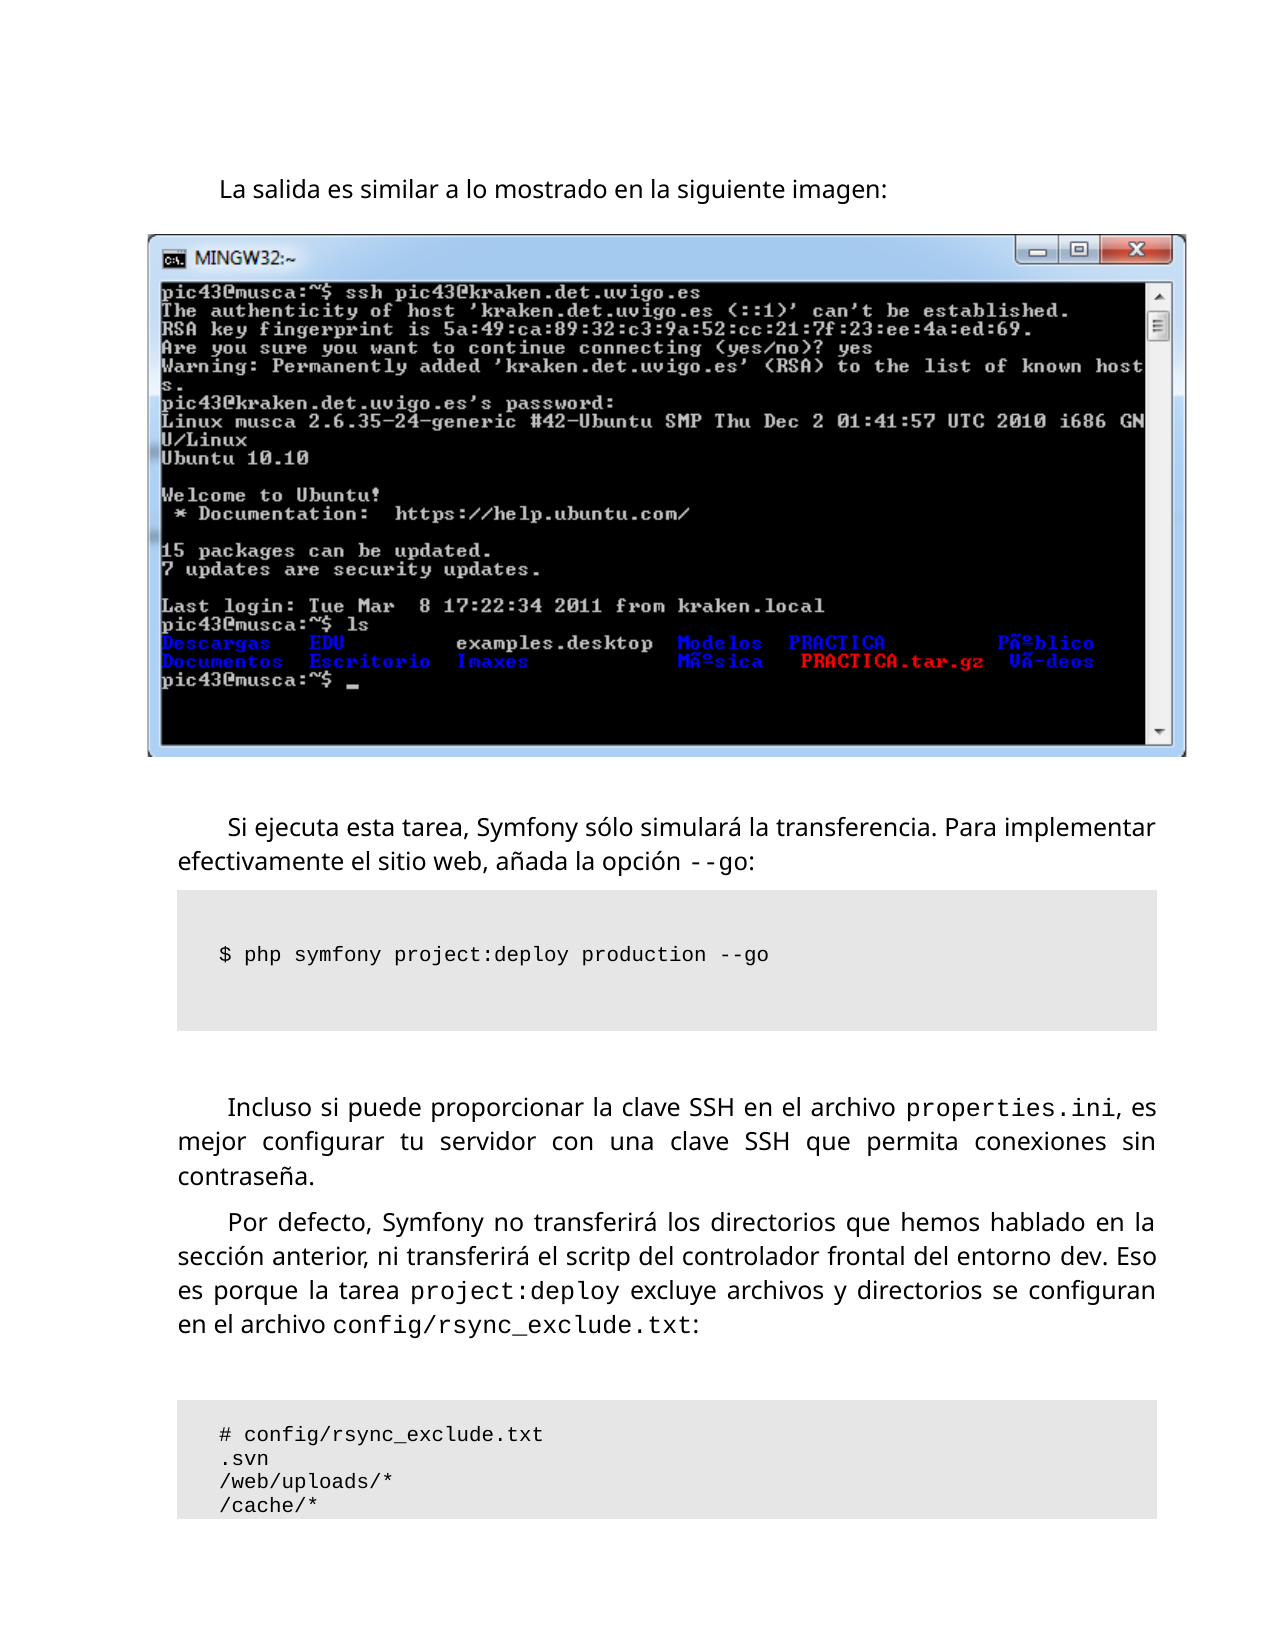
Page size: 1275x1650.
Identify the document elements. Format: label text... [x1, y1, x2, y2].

text /cache/* [177, 1495, 1157, 1519]
text /web/uploads/* [177, 1471, 1157, 1495]
text La salida es similar a lo mostrado en la siguiente imagen: [177, 171, 1157, 205]
text Si ejecuta esta tarea, Symfony sólo simulará la transferencia. Para implementar efectivamente el sitio web, añada la opción --go: [177, 809, 1157, 878]
text $ php symfony project:deploy production --go [177, 943, 1157, 967]
picture [147, 234, 1187, 757]
text Incluso si puede proporcionar la clave SSH en el archivo properties.ini, es mejor configurar tu servidor con una clave SSH que permita conexiones sin contraseña. [177, 1090, 1157, 1192]
text Por defecto, Symfony no transferirá los directorios que hemos hablado en la sección anterior, ni transferirá el scritp del controlador frontal del entorno dev. Eso es porque la tarea project:deploy excluye archivos y directorios se configuran en el archivo config/rsync_exclude.txt: [177, 1205, 1157, 1341]
text .svn [177, 1448, 1157, 1471]
text # config/rsync_exclude.txt [177, 1424, 1157, 1448]
